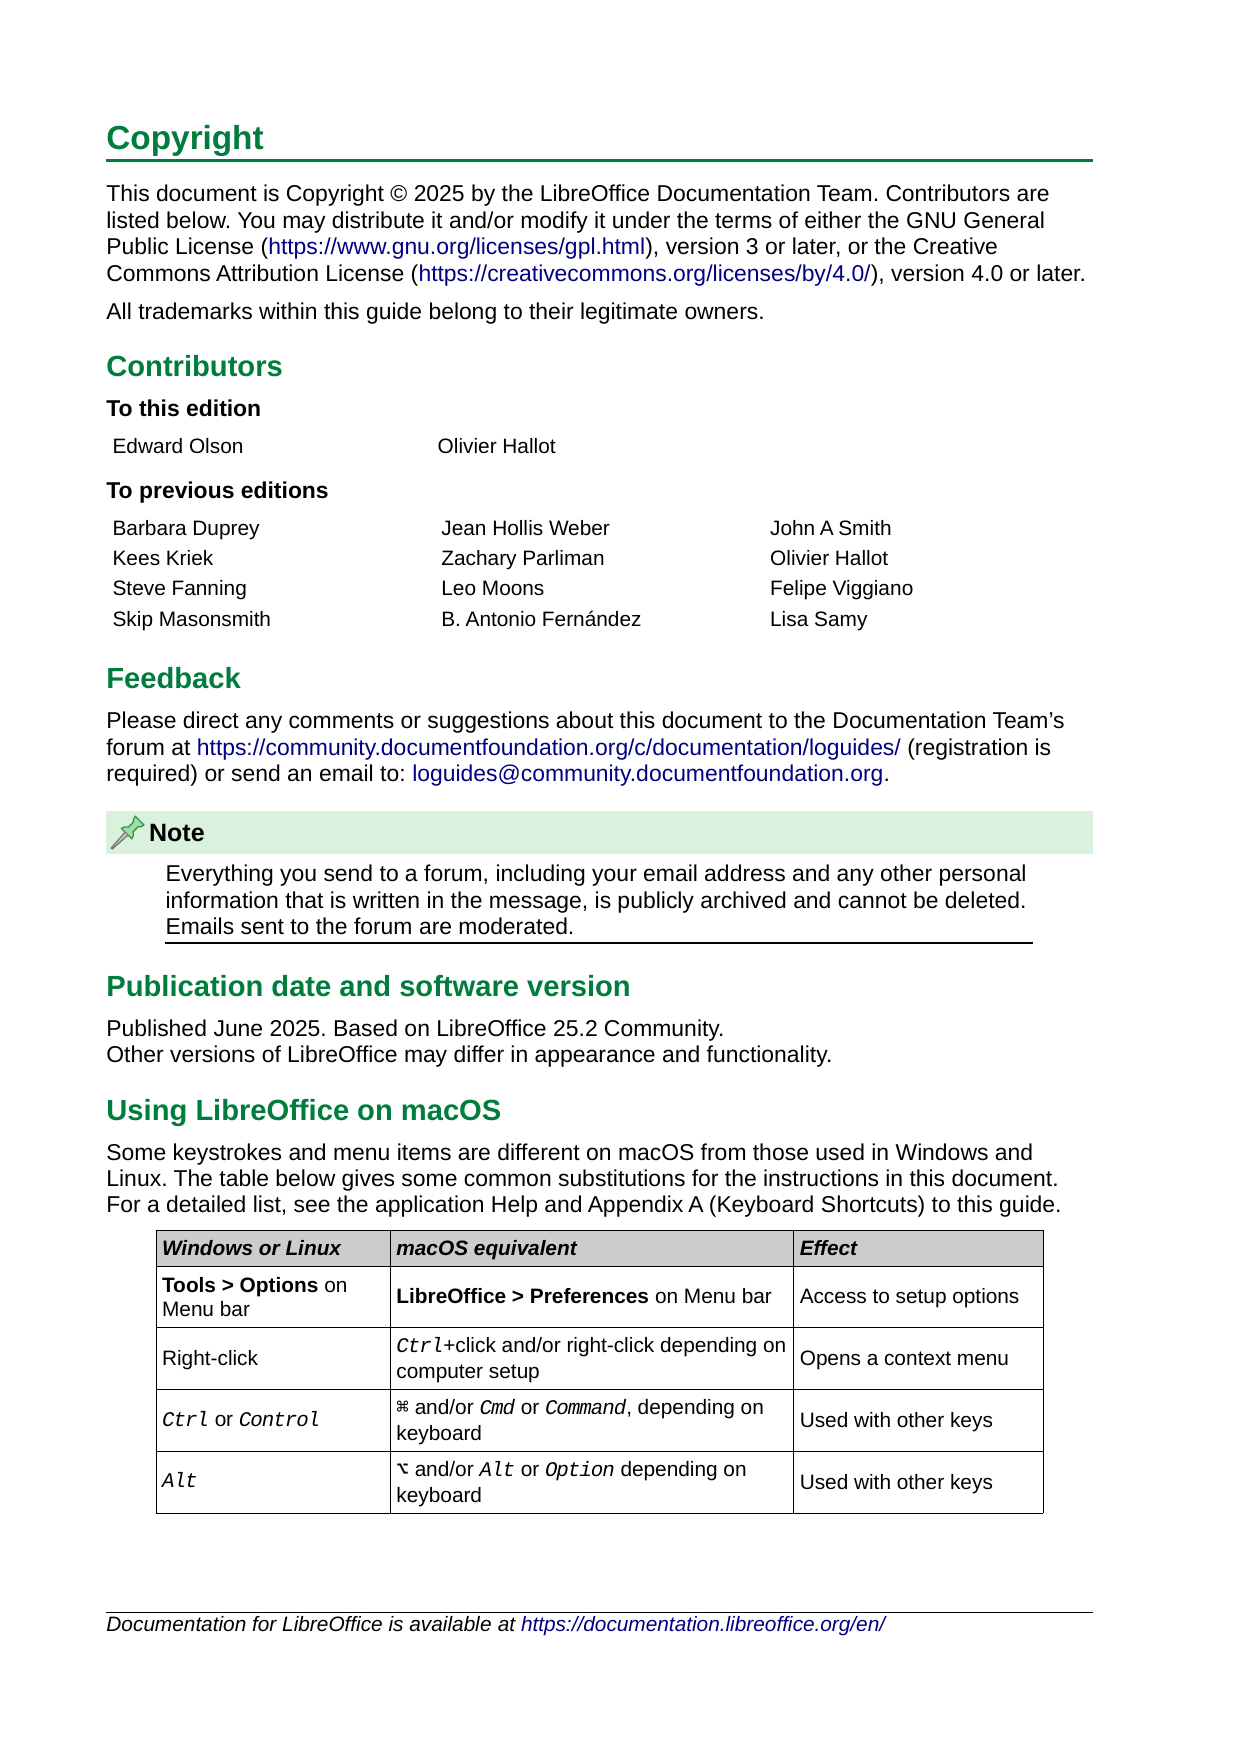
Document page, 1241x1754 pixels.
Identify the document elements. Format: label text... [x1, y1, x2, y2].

table_header Edward Olson [106, 434, 431, 464]
text Everything you send to a forum, including your email address and any other personal information that is written in the message, is publicly archived and cannot be deleted. Emails sent to the forum are moderated. [165, 860, 1033, 942]
text Some keystrokes and menu items are different on macOS from those used in Windows and Linux. The table below gives some common substitutions for the instructions in this document. For a detailed list, see the application Help and Appendix A (Keyboard Shortcuts) to this guide. [106, 1138, 1093, 1218]
table_header Olivier Hallot [431, 434, 766, 464]
table_cell Skip Masonsmith [106, 606, 435, 637]
table_header Effect [794, 1231, 1043, 1266]
text To this edition [106, 395, 1093, 422]
table_cell Olivier Hallot [764, 546, 1093, 576]
table_cell ⌘ and/or Cmd or Command, depending on keyboard [391, 1390, 793, 1451]
table_cell Alt [157, 1452, 390, 1513]
table_cell Access to setup options [794, 1267, 1043, 1327]
subtitle Using LibreOffice on macOS [106, 1093, 1093, 1126]
subtitle Contributors [106, 349, 1093, 383]
table_header Windows or Linux [157, 1231, 390, 1266]
subtitle Copyright [106, 118, 1093, 159]
table_header Barbara Duprey [106, 516, 435, 546]
table_cell Opens a context menu [794, 1328, 1043, 1389]
table_cell Felipe Viggiano [764, 576, 1093, 606]
table_cell Lisa Samy [764, 606, 1093, 637]
table_cell ⌥ and/or Alt or Option depending on keyboard [391, 1452, 793, 1513]
table_header macOS equivalent [391, 1231, 793, 1266]
table_cell Tools > Options on Menu bar [157, 1267, 390, 1327]
table_cell B. Antonio Fernández [435, 606, 764, 637]
table_cell LibreOffice > Preferences on Menu bar [391, 1267, 793, 1327]
text All trademarks within this guide belong to their legitimate owners. [106, 298, 1093, 325]
text Published June 2025. Based on LibreOffice 25.2 Community. Other versions of LibreOffice may differ in appearance and functionality. [106, 1015, 1093, 1068]
table_cell Right-click [157, 1328, 390, 1389]
table_header John A Smith [764, 516, 1093, 546]
table_cell Used with other keys [794, 1452, 1043, 1513]
table_cell Ctrl+click and/or right-click depending on computer setup [391, 1328, 793, 1389]
subtitle Note [106, 811, 1093, 854]
text This document is Copyright © 2025 by the LibreOffice Documentation Team. Contributors are listed below. You may distribute it and/or modify it under the terms of either the GNU General Public License (https://www.gnu.org/licenses/gpl.html), version 3 or later, or the Creative Commons Attribution License (https://creativecommons.org/licenses/by/4.0/), version 4.0 or later. [106, 180, 1093, 286]
table_cell Kees Kriek [106, 546, 435, 576]
table_cell Used with other keys [794, 1390, 1043, 1451]
table_cell Zachary Parliman [435, 546, 764, 576]
table_header [766, 434, 1093, 464]
table_cell Ctrl or Control [157, 1390, 390, 1451]
subtitle Publication date and software version [106, 969, 1093, 1003]
text Please direct any comments or suggestions about this document to the Documentation Team’s forum at https://community.documentfoundation.org/c/documentation/loguides/ (registration is required) or send an email to: loguides@community.documentfoundation.org. [106, 707, 1093, 786]
subtitle Feedback [106, 661, 1093, 695]
table_cell Steve Fanning [106, 576, 435, 606]
table_header Jean Hollis Weber [435, 516, 764, 546]
table_cell Leo Moons [435, 576, 764, 606]
text To previous editions [106, 477, 1093, 503]
